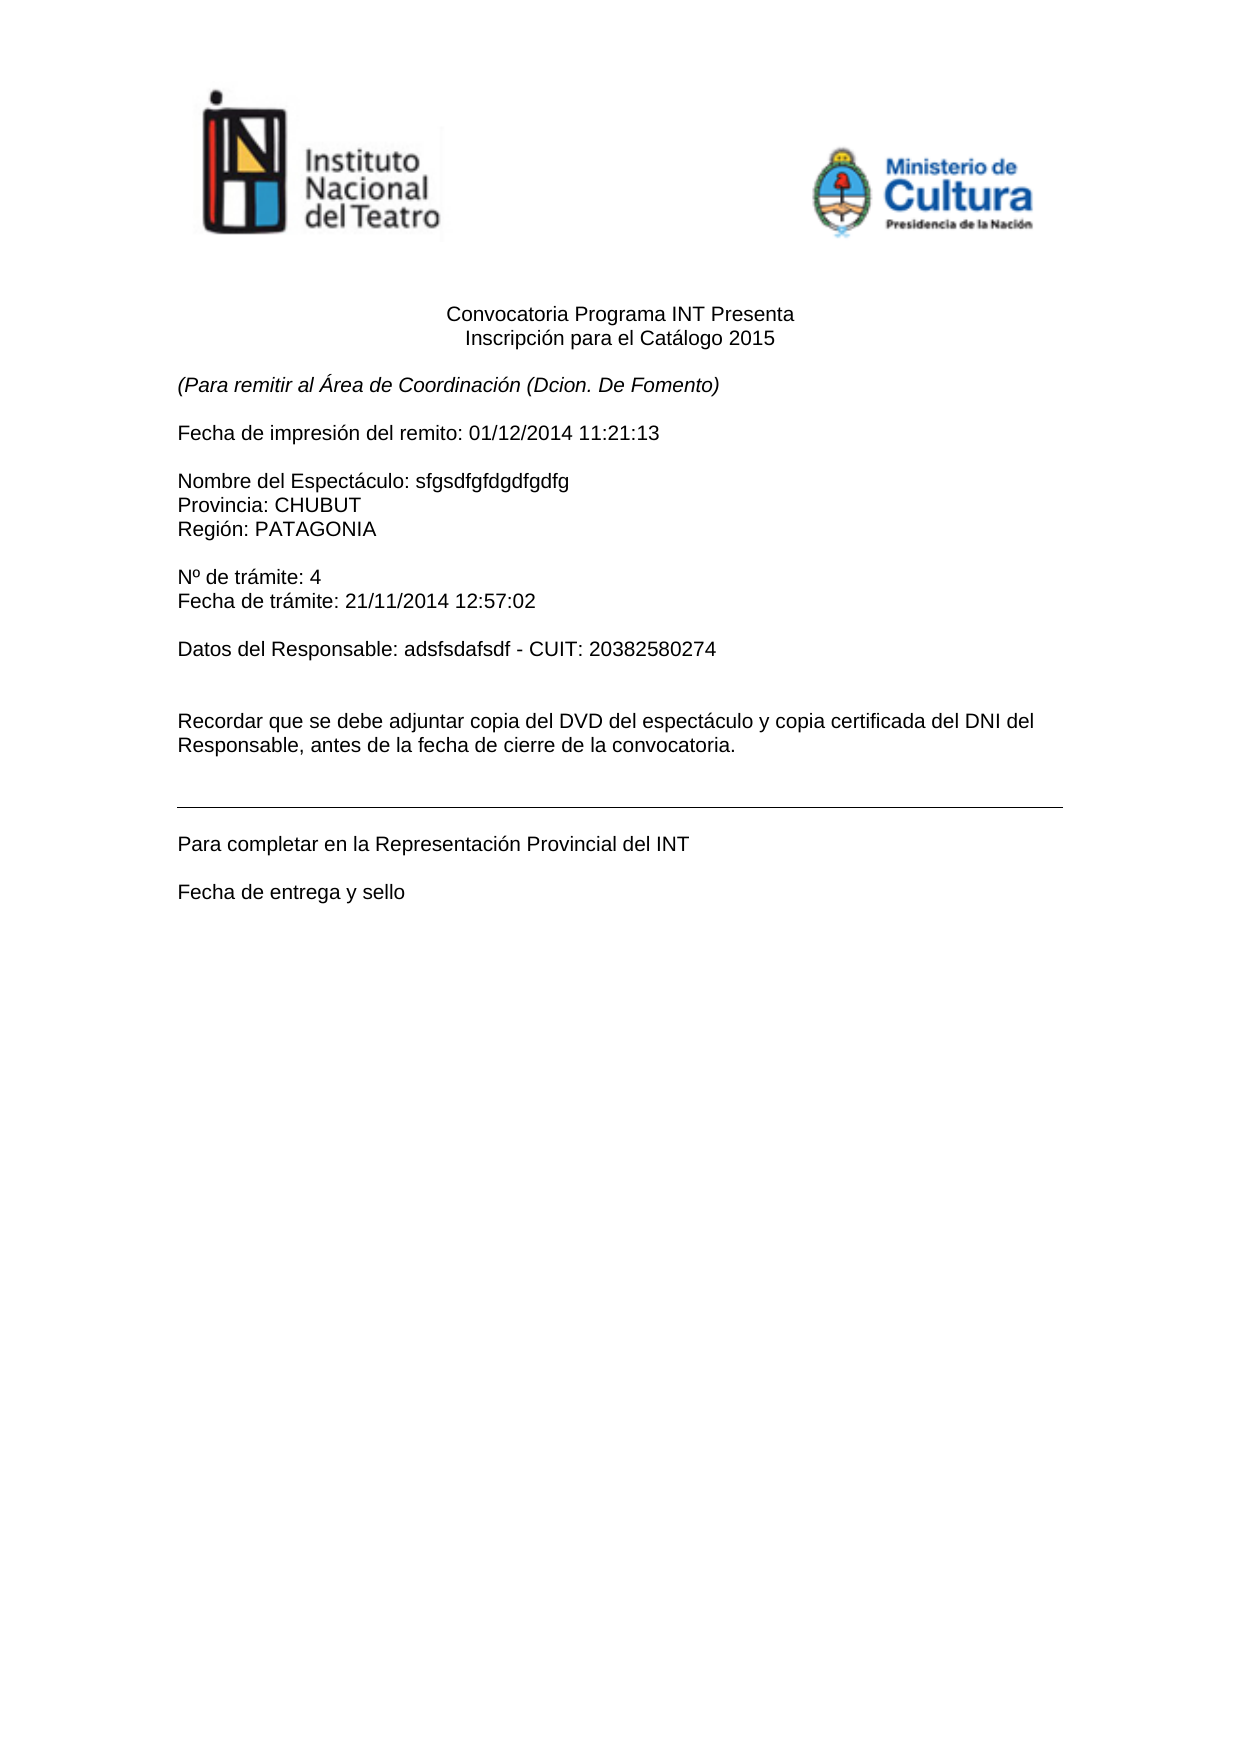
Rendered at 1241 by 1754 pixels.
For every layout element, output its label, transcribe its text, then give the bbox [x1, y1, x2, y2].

text (Para remitir al Área de Coordinación (Dcion. De Fomento) [177, 373, 1063, 397]
text Datos del Responsable: adsfsdafsdf - CUIT: 20382580274 [177, 637, 1063, 661]
text Recordar que se debe adjuntar copia del DVD del espectáculo y copia certificada del DNI del Responsable, antes de la fecha de cierre de la convocatoria. [177, 709, 1063, 757]
text Nombre del Espectáculo: sfgsdfgfdgdfgdfg [177, 469, 1063, 493]
text Región: PATAGONIA [177, 517, 1063, 541]
text Fecha de entrega y sello [177, 880, 1063, 904]
text Convocatoria Programa INT Presenta [177, 301, 1063, 325]
picture [798, 141, 1048, 242]
picture [192, 81, 519, 242]
text Fecha de impresión del remito: 01/12/2014 11:21:13 [177, 421, 1063, 445]
text Inscripción para el Catálogo 2015 [177, 325, 1063, 349]
text Fecha de trámite: 21/11/2014 12:57:02 [177, 589, 1063, 613]
text Nº de trámite: 4 [177, 565, 1063, 589]
text Para completar en la Representación Provincial del INT [177, 832, 1063, 856]
text Provincia: CHUBUT [177, 493, 1063, 517]
